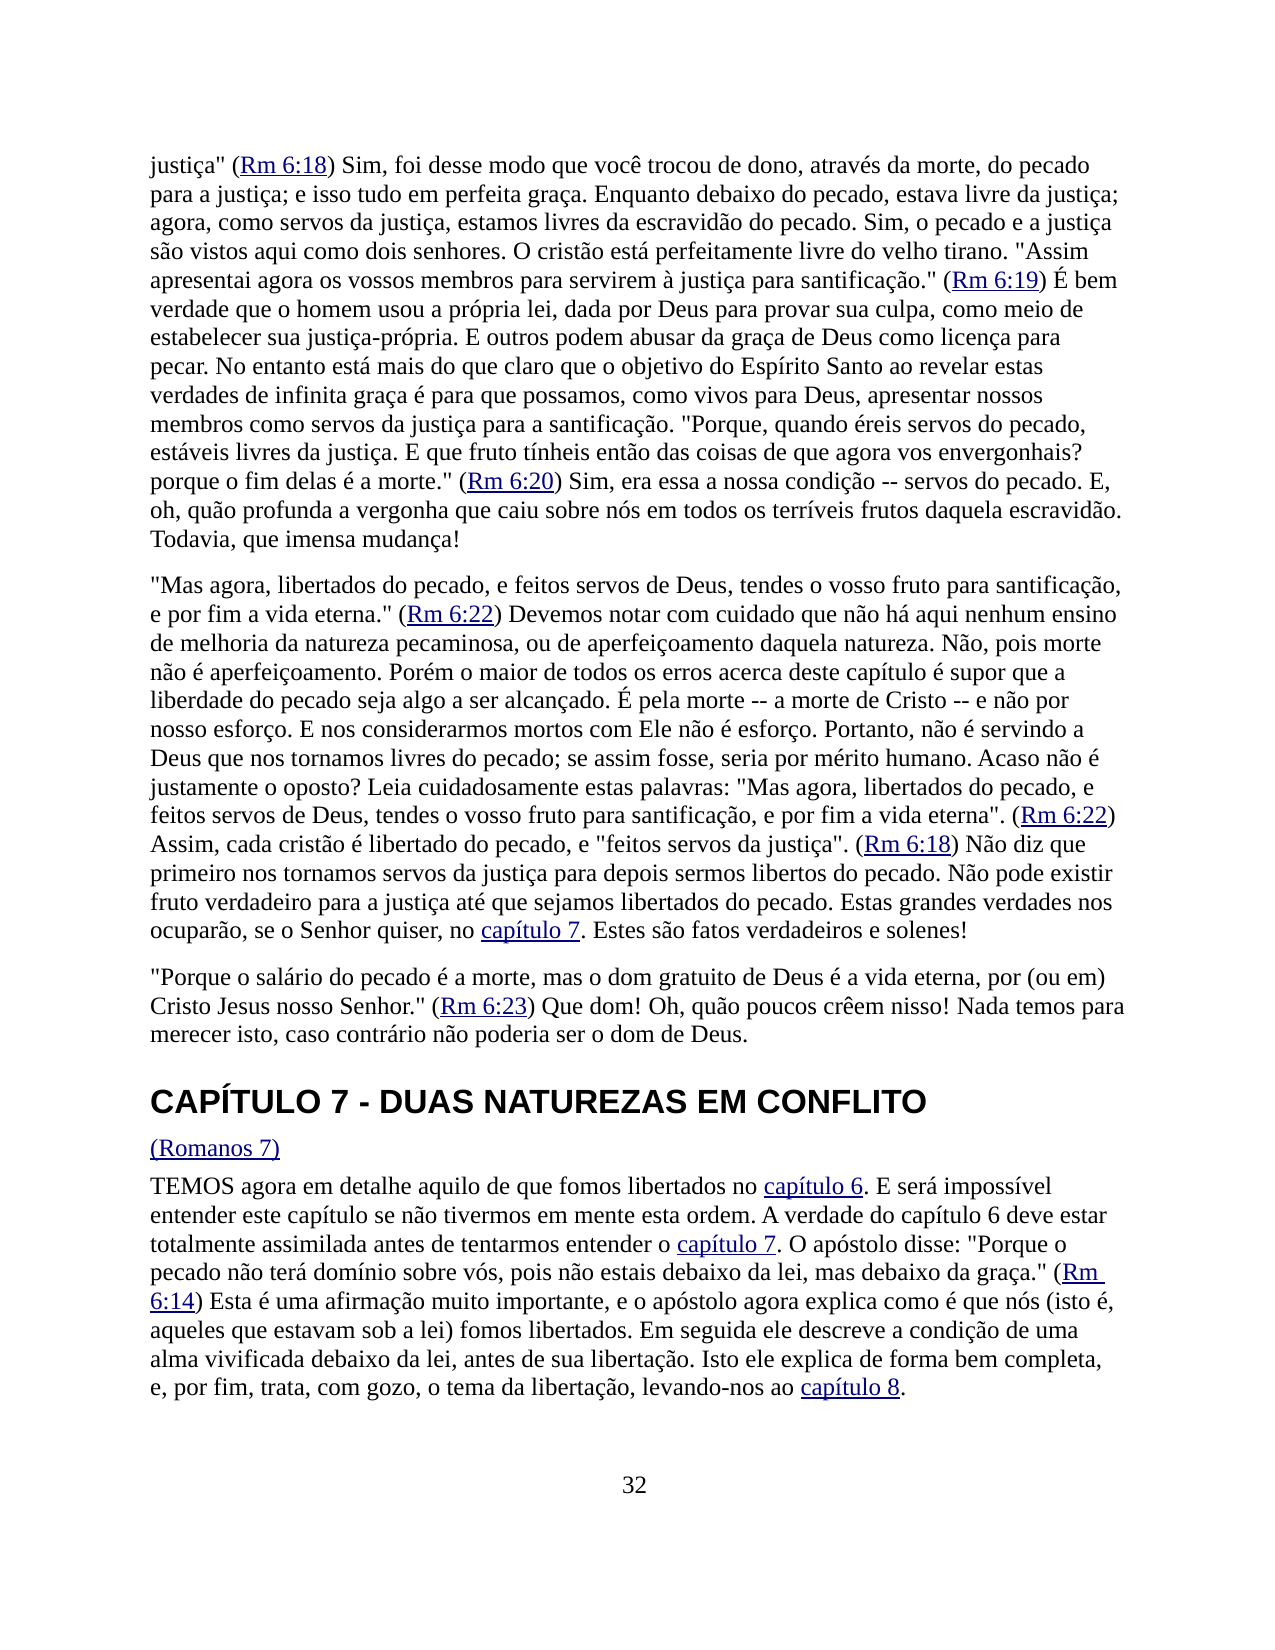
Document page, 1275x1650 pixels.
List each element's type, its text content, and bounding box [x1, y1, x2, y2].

text "Mas agora, libertados do pecado, e feitos servos de Deus, tendes o vosso fruto para santificação, e por fim a vida eterna." (Rm 6:22) Devemos notar com cuidado que não há aqui nenhum ensino de melhoria da natureza pecaminosa, ou de aperfeiçoamento daquela natureza. Não, pois morte não é aperfeiçoamento. Porém o maior de todos os erros acerca deste capítulo é supor que a liberdade do pecado seja algo a ser alcançado. É pela morte -- a morte de Cristo -- e não por nosso esforço. E nos considerarmos mortos com Ele não é esforço. Portanto, não é servindo a Deus que nos tornamos livres do pecado; se assim fosse, seria por mérito humano. Acaso não é justamente o oposto? Leia cuidadosamente estas palavras: "Mas agora, libertados do pecado, e feitos servos de Deus, tendes o vosso fruto para santificação, e por fim a vida eterna". (Rm 6:22) Assim, cada cristão é libertado do pecado, e "feitos servos da justiça". (Rm 6:18) Não diz que primeiro nos tornamos servos da justiça para depois sermos libertos do pecado. Não pode existir fruto verdadeiro para a justiça até que sejamos libertados do pecado. Estas grandes verdades nos ocuparão, se o Senhor quiser, no capítulo 7. Estes são fatos verdadeiros e solenes! [150, 570, 1125, 944]
subtitle CAPÍTULO 7 - DUAS NATUREZAS EM CONFLITO [150, 1082, 1125, 1121]
text "Porque o salário do pecado é a morte, mas o dom gratuito de Deus é a vida eterna, por (ou em) Cristo Jesus nosso Senhor." (Rm 6:23) Que dom! Oh, quão poucos crêem nisso! Nada temos para merecer isto, caso contrário não poderia ser o dom de Deus. [150, 962, 1125, 1048]
text justiça" (Rm 6:18) Sim, foi desse modo que você trocou de dono, através da morte, do pecado para a justiça; e isso tudo em perfeita graça. Enquanto debaixo do pecado, estava livre da justiça; agora, como servos da justiça, estamos livres da escravidão do pecado. Sim, o pecado e a justiça são vistos aqui como dois senhores. O cristão está perfeitamente livre do velho tirano. "Assim apresentai agora os vossos membros para servirem à justiça para santificação." (Rm 6:19) É bem verdade que o homem usou a própria lei, dada por Deus para provar sua culpa, como meio de estabelecer sua justiça-própria. E outros podem abusar da graça de Deus como licença para pecar. No entanto está mais do que claro que o objetivo do Espírito Santo ao revelar estas verdades de infinita graça é para que possamos, como vivos para Deus, apresentar nossos membros como servos da justiça para a santificação. "Porque, quando éreis servos do pecado, estáveis livres da justiça. E que fruto tínheis então das coisas de que agora vos envergonhais? porque o fim delas é a morte." (Rm 6:20) Sim, era essa a nossa condição -- servos do pecado. E, oh, quão profunda a vergonha que caiu sobre nós em todos os terríveis frutos daquela escravidão. Todavia, que imensa mudança! [150, 150, 1125, 552]
text TEMOS agora em detalhe aquilo de que fomos libertados no capítulo 6. E será impossível entender este capítulo se não tivermos em mente esta ordem. A verdade do capítulo 6 deve estar totalmente assimilada antes de tentarmos entender o capítulo 7. O apóstolo disse: "Porque o pecado não terá domínio sobre vós, pois não estais debaixo da lei, mas debaixo da graça." (Rm 6:14) Esta é uma afirmação muito importante, e o apóstolo agora explica como é que nós (isto é, aqueles que estavam sob a lei) fomos libertados. Em seguida ele descreve a condição de uma alma vivificada debaixo da lei, antes de sua libertação. Isto ele explica de forma bem completa, e, por fim, trata, com gozo, o tema da libertação, levando-nos ao capítulo 8. [150, 1171, 1125, 1401]
text (Romanos 7) [150, 1133, 1125, 1162]
